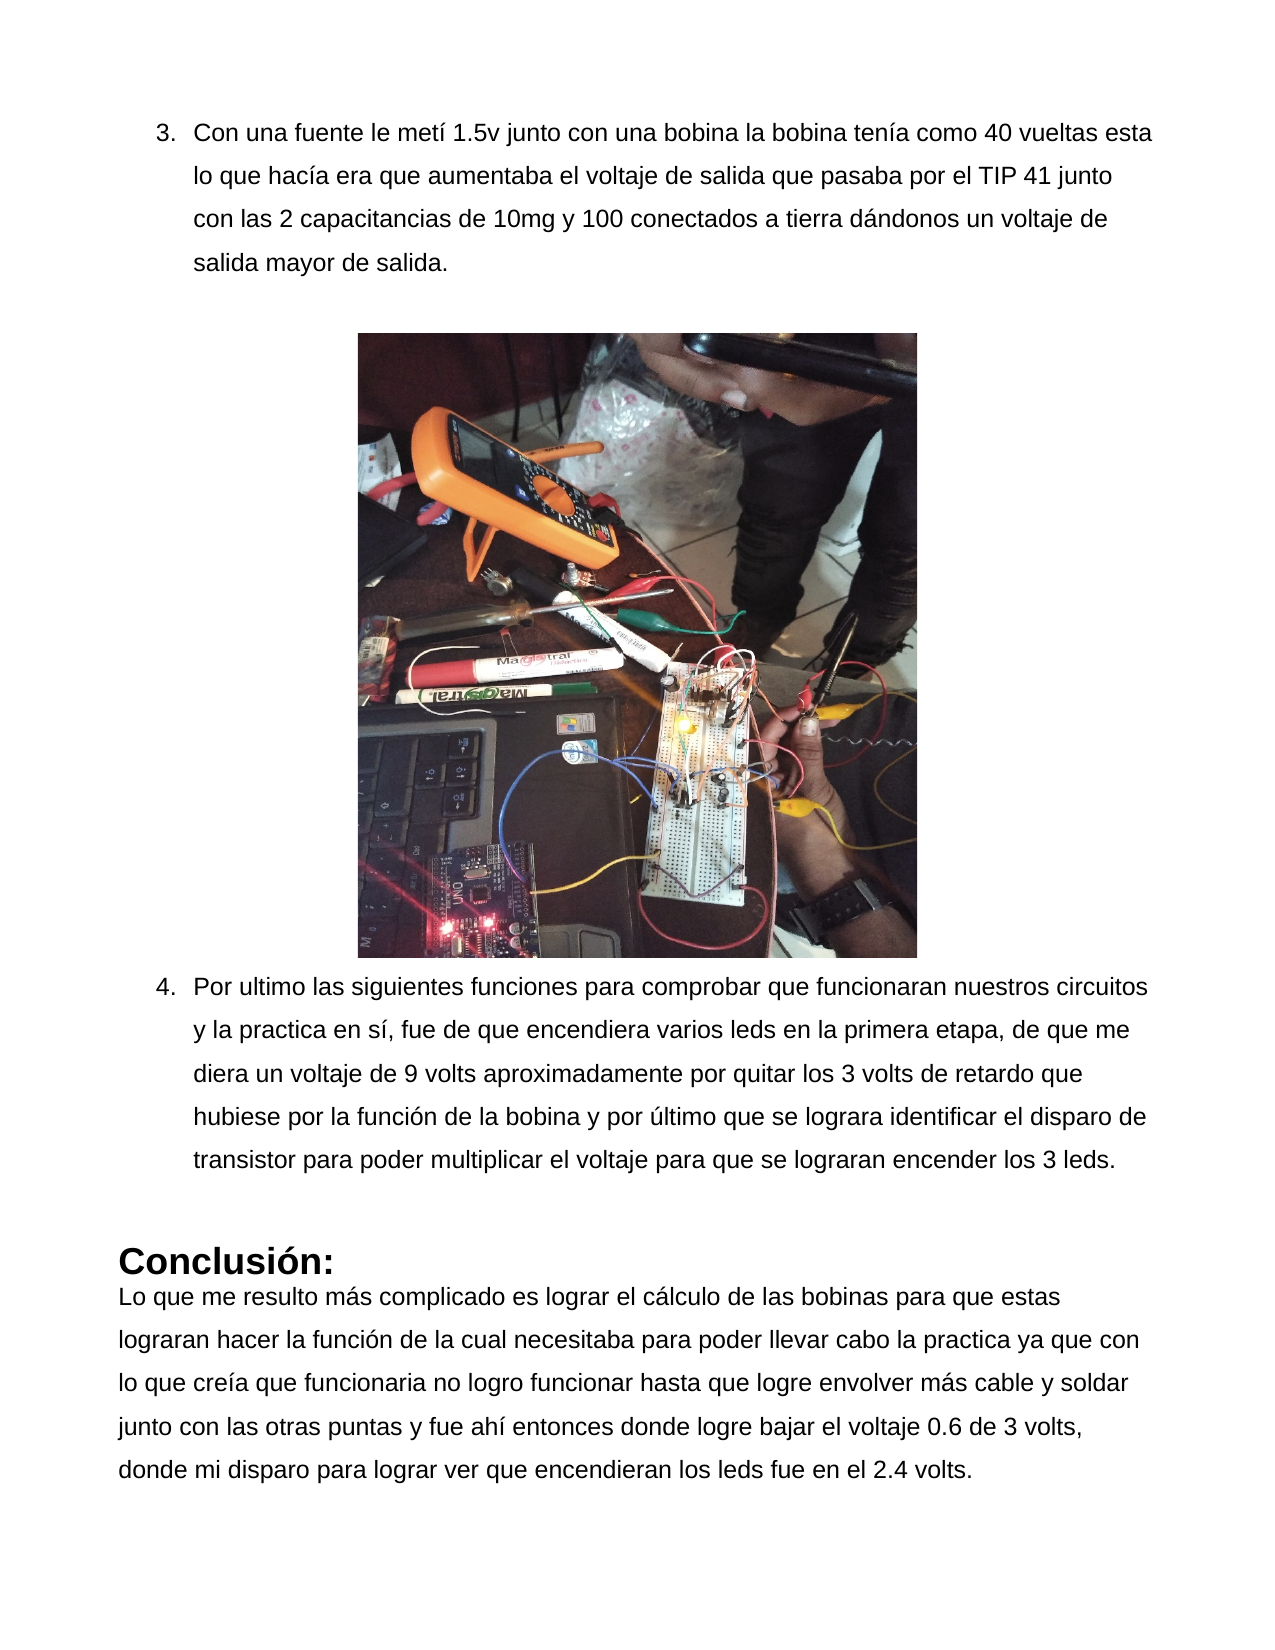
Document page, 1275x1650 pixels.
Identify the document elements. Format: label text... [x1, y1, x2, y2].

text Lo que me resulto más complicado es lograr el cálculo de las bobinas para que estas lograran hacer la función de la cual necesitaba para poder llevar cabo la practica ya que con lo que creía que funcionaria no logro funcionar hasta que logre envolver más cable y soldar junto con las otras puntas y fue ahí entonces donde logre bajar el voltaje 0.6 de 3 volts, donde mi disparo para lograr ver que encendieran los leds fue en el 2.4 volts. [118, 1282, 1157, 1483]
list Por ultimo las siguientes funciones para comprobar que funcionaran nuestros circuitos y la practica en sí, fue de que encendiera varios leds en la primera etapa, de que me diera un voltaje de 9 volts aproximadamente por quitar los 3 volts de retardo que hubiese por la función de la bobina y por último que se lograra identificar el disparo de transistor para poder multiplicar el voltaje para que se lograran encender los 3 leds. [156, 972, 1157, 1174]
list Con una fuente le metí 1.5v junto con una bobina la bobina tenía como 40 vueltas esta lo que hacía era que aumentaba el voltaje de salida que pasaba por el TIP 41 junto con las 2 capacitancias de 10mg y 100 conectados a tierra dándonos un voltaje de salida mayor de salida. [156, 118, 1157, 276]
text Conclusión: [118, 1239, 1157, 1282]
